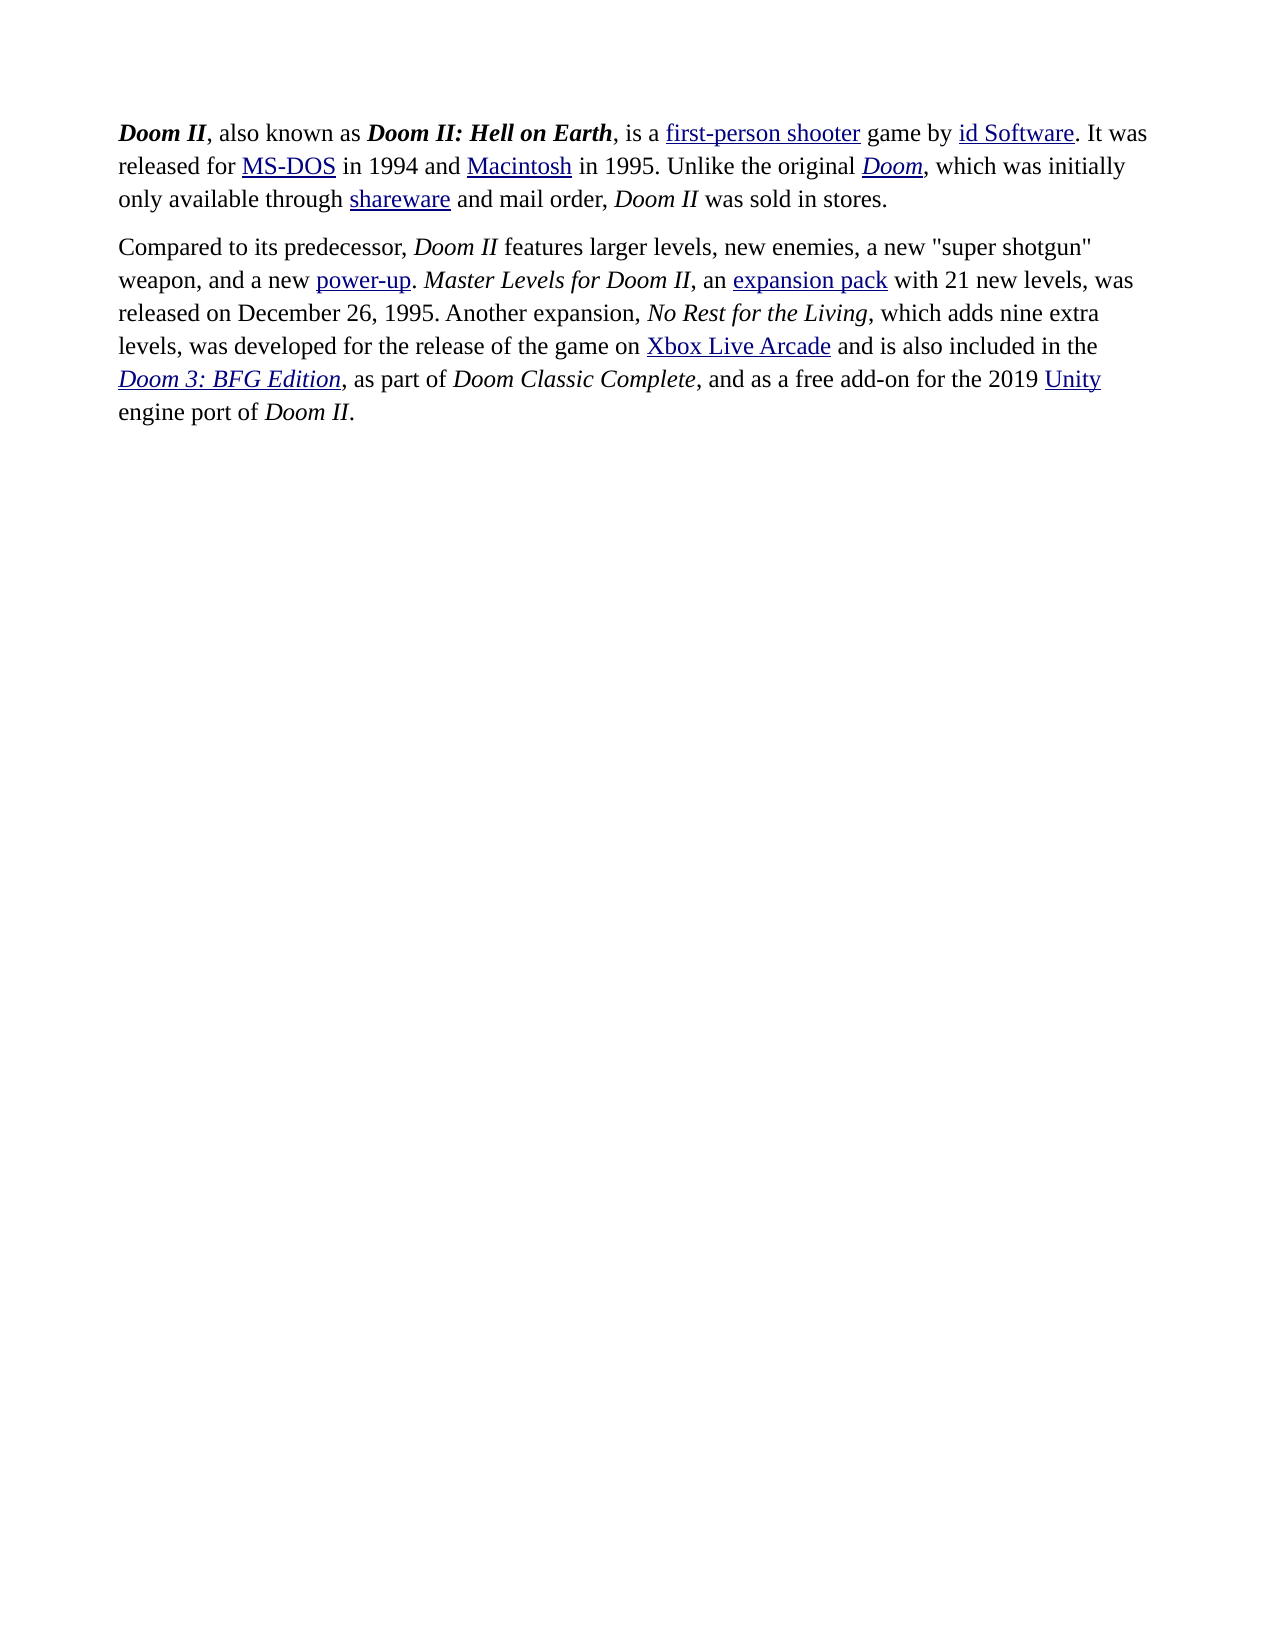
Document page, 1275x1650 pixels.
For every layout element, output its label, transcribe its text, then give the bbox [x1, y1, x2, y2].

text Compared to its predecessor, Doom II features larger levels, new enemies, a new "super shotgun" weapon, and a new power-up. Master Levels for Doom II, an expansion pack with 21 new levels, was released on December 26, 1995. Another expansion, No Rest for the Living, which adds nine extra levels, was developed for the release of the game on Xbox Live Arcade and is also included in the Doom 3: BFG Edition, as part of Doom Classic Complete, and as a free add-on for the 2019 Unity engine port of Doom II. [118, 232, 1157, 426]
text Doom II, also known as Doom II: Hell on Earth, is a first-person shooter game by id Software. It was released for MS-DOS in 1994 and Macintosh in 1995. Unlike the original Doom, which was initially only available through shareware and mail order, Doom II was sold in stores. [118, 118, 1157, 213]
